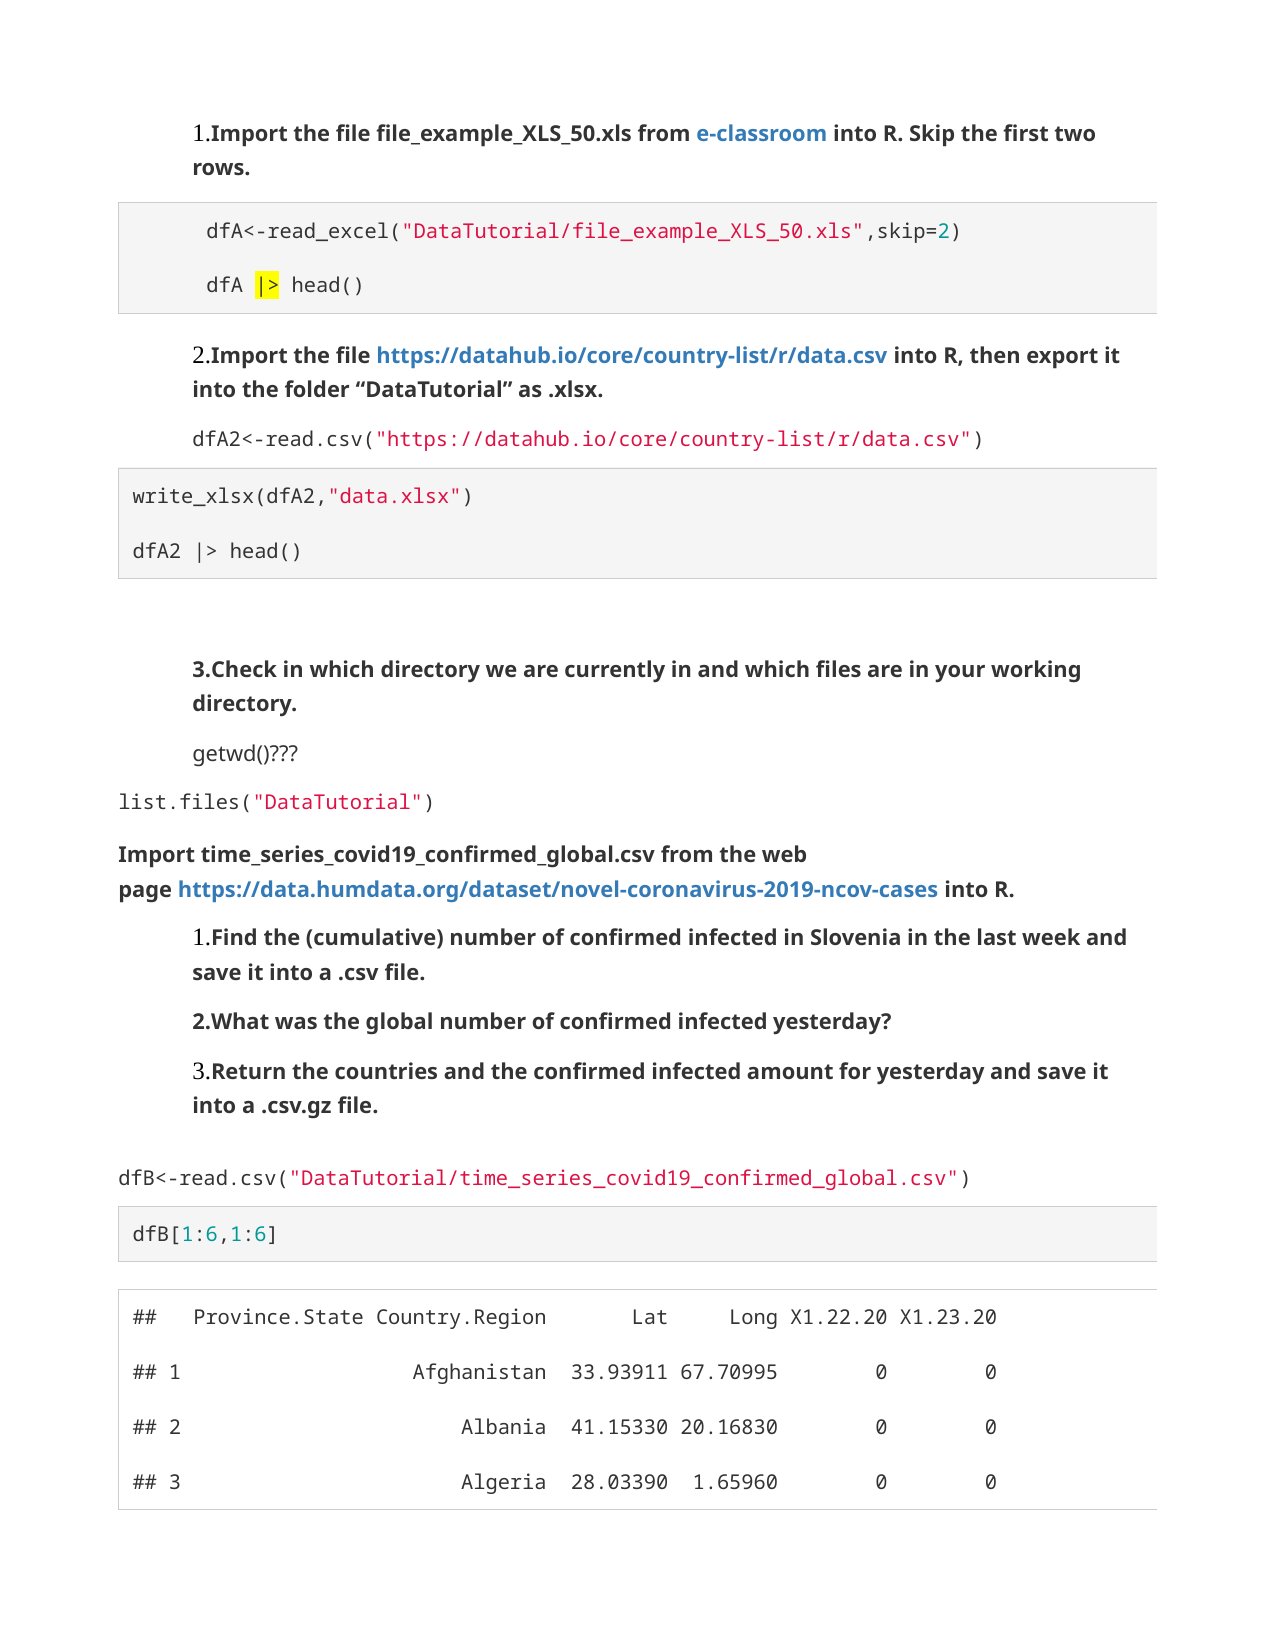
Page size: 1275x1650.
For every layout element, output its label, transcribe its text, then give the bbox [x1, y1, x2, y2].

text ## 3 Algeria 28.03390 1.65960 0 0 [119, 1453, 1157, 1509]
list getwd()??? [118, 738, 1157, 768]
list dfA2<-read.csv("https://datahub.io/core/country-list/r/data.csv") [118, 424, 1157, 452]
list Find the (cumulative) number of confirmed infected in Slovenia in the last week and save it into a .csv file. [118, 922, 1157, 986]
list dfA<-read_excel("DataTutorial/file_example_XLS_50.xls",skip=2) [119, 203, 1157, 244]
text ## 1 Afghanistan 33.93911 67.70995 0 0 [119, 1344, 1157, 1386]
text list.files("DataTutorial") [118, 788, 1157, 816]
text write_xlsx(dfA2,"data.xlsx") [119, 469, 1157, 509]
text dfB[1:6,1:6] [119, 1207, 1157, 1261]
list What was the global number of confirmed infected yesterday? [118, 1006, 1157, 1036]
text dfB<-read.csv("DataTutorial/time_series_covid19_confirmed_global.csv") [118, 1164, 1157, 1191]
text dfA2 |> head() [119, 522, 1157, 578]
text ## Province.State Country.Region Lat Long X1.22.20 X1.23.20 [119, 1290, 1157, 1331]
list Check in which directory we are currently in and which files are in your working directory. [118, 654, 1157, 718]
list Import the file https://datahub.io/core/country-list/r/data.csv into R, then export it into the folder “DataTutorial” as .xlsx. [118, 340, 1157, 404]
list Return the countries and the confirmed infected amount for yesterday and save it into a .csv.gz file. [118, 1056, 1157, 1120]
list dfA |> head() [119, 257, 1157, 313]
text ## 2 Albania 41.15330 20.16830 0 0 [119, 1398, 1157, 1440]
list Import the file file_example_XLS_50.xls from e-classroom into R. Skip the first two rows. [118, 118, 1157, 182]
text Import time_series_covid19_confirmed_global.csv from the web page https://data.humdata.org/dataset/novel-coronavirus-2019-ncov-cases into R. [118, 839, 1157, 903]
